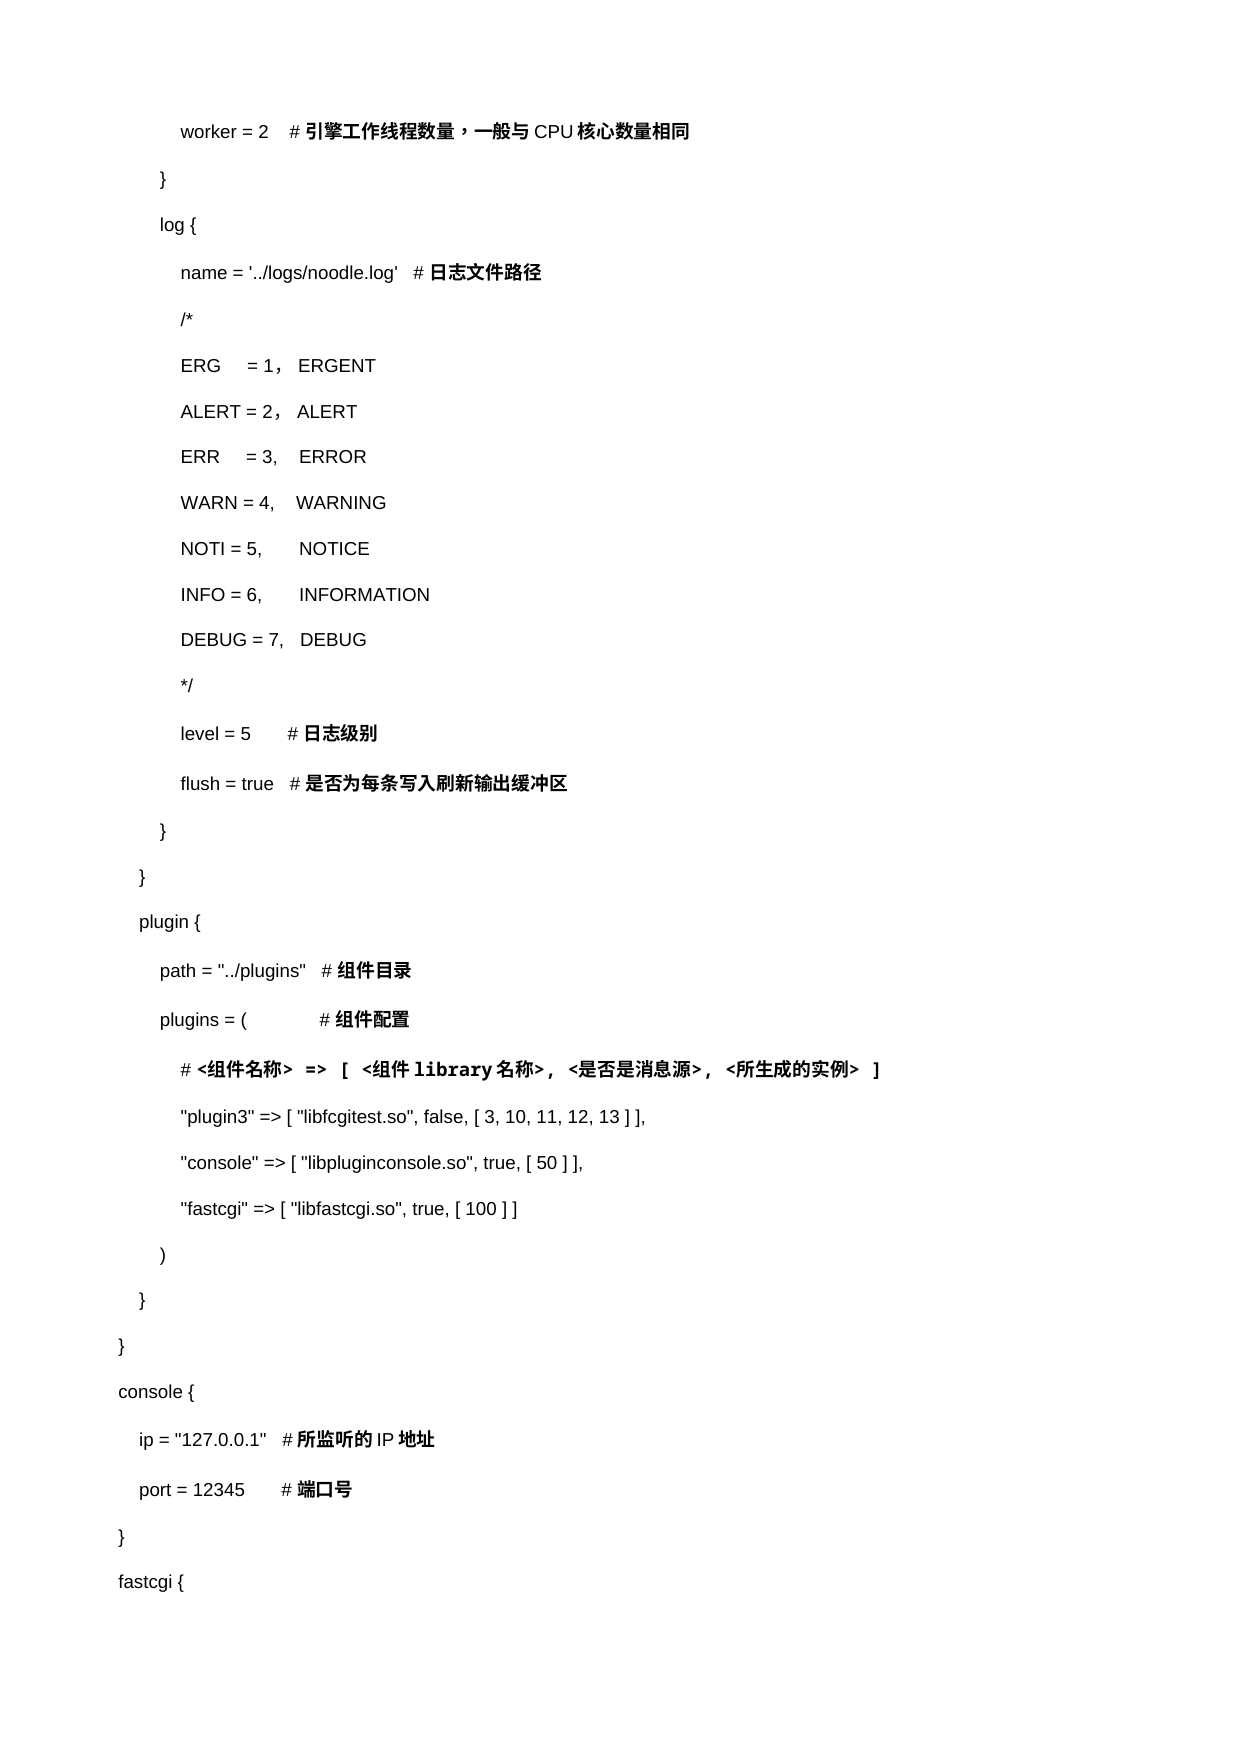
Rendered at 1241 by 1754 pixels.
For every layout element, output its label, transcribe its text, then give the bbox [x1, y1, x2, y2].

text level = 5 # 日志级别 [118, 721, 1122, 746]
text plugin { [118, 911, 1122, 933]
text "console" => [ "libpluginconsole.so", true, [ 50 ] ], [118, 1152, 1122, 1173]
text } [118, 1289, 1122, 1311]
text ERG = 1， ERGENT [118, 355, 1122, 376]
text "fastcgi" => [ "libfastcgi.so", true, [ 100 ] ] [118, 1198, 1122, 1219]
text # <组件名称> => [ <组件library名称>, <是否是消息源>, <所生成的实例> ] [118, 1056, 1122, 1082]
text worker = 2 # 引擎工作线程数量，一般与CPU核心数量相同 [118, 118, 1122, 144]
text name = '../logs/noodle.log' # 日志文件路径 [118, 259, 1122, 285]
text DEBUG = 7, DEBUG [118, 629, 1122, 651]
text } [118, 1335, 1122, 1356]
text } [118, 1526, 1122, 1547]
text } [118, 168, 1122, 189]
text ip = "127.0.0.1" # 所监听的IP地址 [118, 1426, 1122, 1452]
text fastcgi { [118, 1571, 1122, 1593]
text log { [118, 213, 1122, 235]
text WARN = 4, WARNING [118, 492, 1122, 513]
text ALERT = 2， ALERT [118, 400, 1122, 422]
text ) [118, 1243, 1122, 1265]
text "plugin3" => [ "libfcgitest.so", false, [ 3, 10, 11, 12, 13 ] ], [118, 1106, 1122, 1128]
text } [118, 820, 1122, 841]
text port = 12345 # 端口号 [118, 1476, 1122, 1501]
text plugins = ( # 组件配置 [118, 1007, 1122, 1032]
text */ [118, 675, 1122, 696]
text } [118, 866, 1122, 887]
text console { [118, 1381, 1122, 1402]
text path = "../plugins" # 组件目录 [118, 957, 1122, 983]
text NOTI = 5, NOTICE [118, 538, 1122, 559]
text INFO = 6, INFORMATION [118, 583, 1122, 605]
text flush = true # 是否为每条写入刷新输出缓冲区 [118, 770, 1122, 796]
text /* [118, 309, 1122, 331]
text ERR = 3, ERROR [118, 446, 1122, 468]
